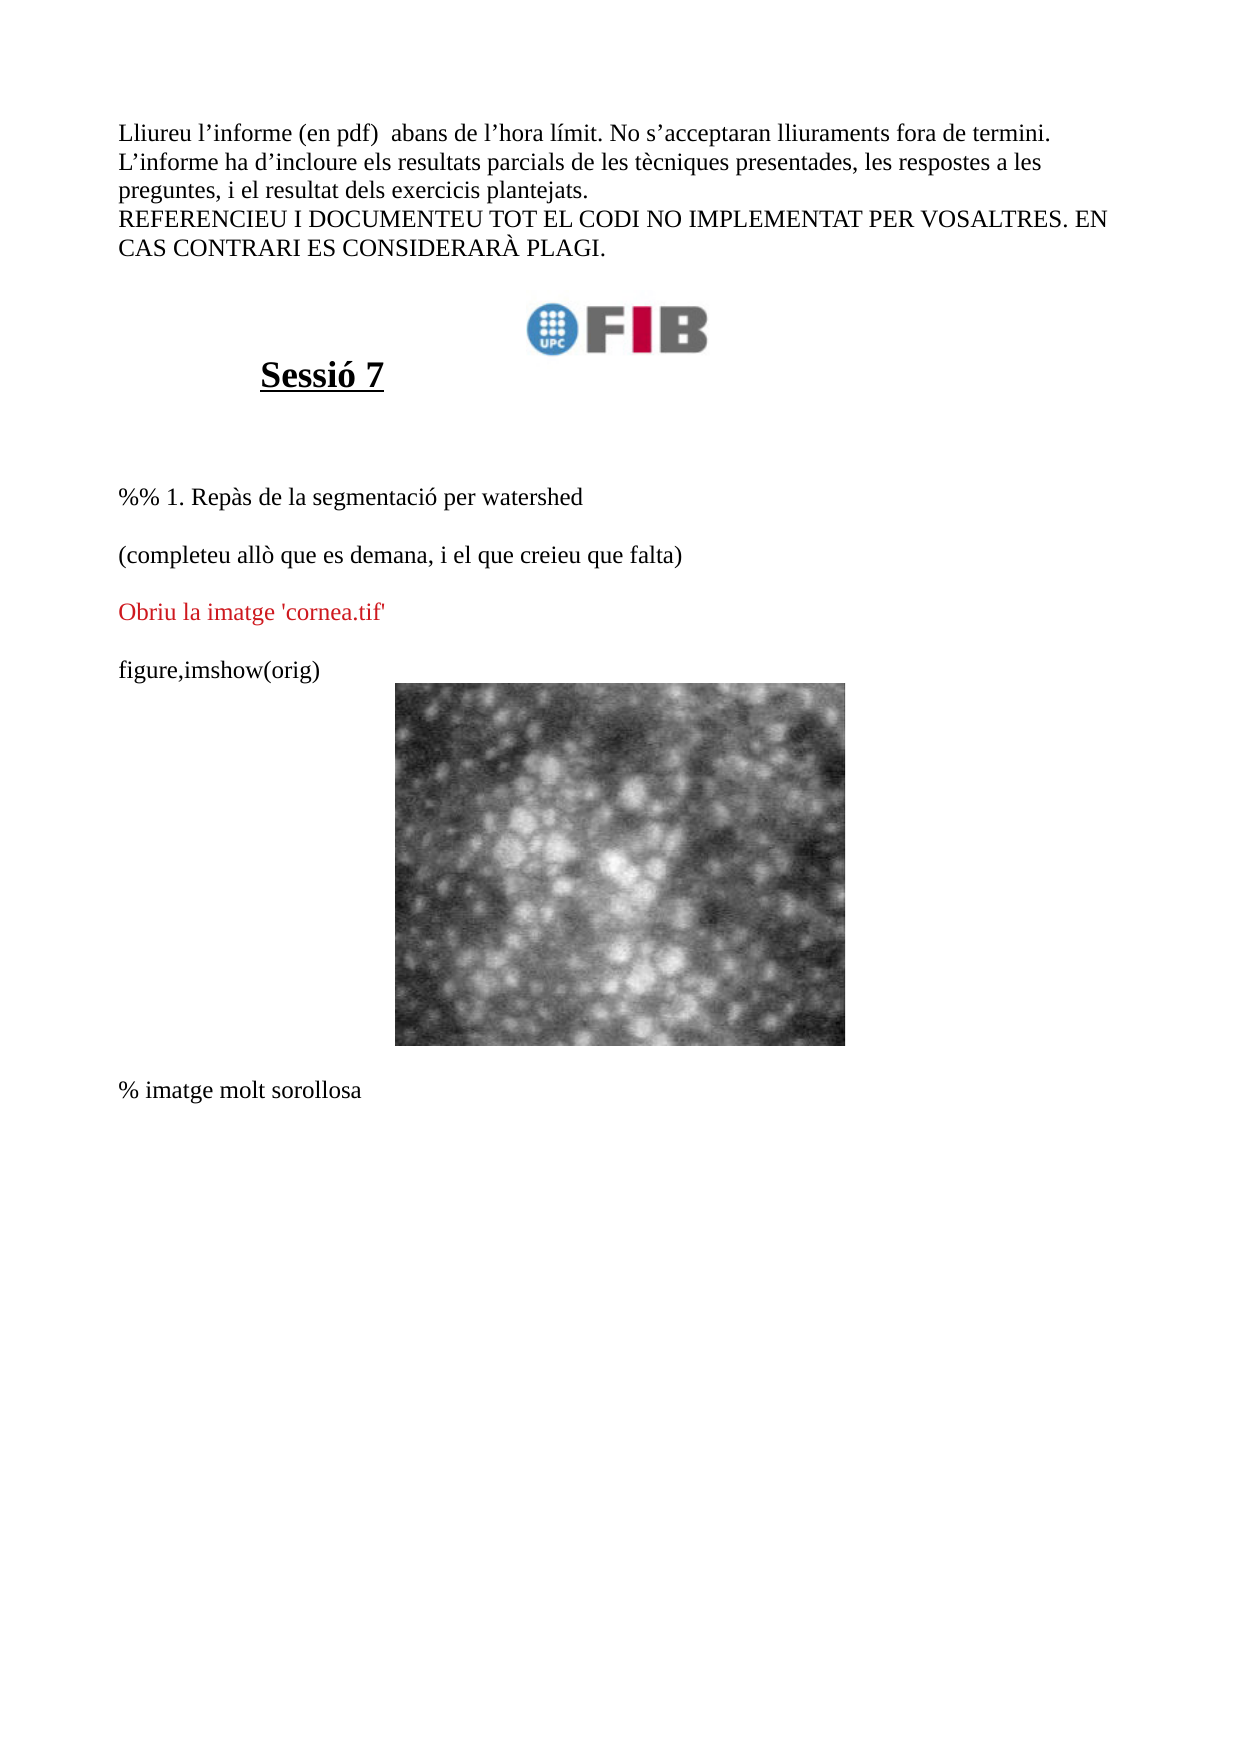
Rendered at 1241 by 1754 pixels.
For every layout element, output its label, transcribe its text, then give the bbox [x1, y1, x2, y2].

text (completeu allò que es demana, i el que creieu que falta) [118, 540, 1122, 568]
text Obriu la imatge 'cornea.tif' [118, 597, 1122, 626]
picture [526, 290, 715, 369]
text figure,imshow(orig) [118, 655, 1122, 683]
text %% 1. Repàs de la segmentació per watershed [118, 482, 1122, 511]
text Sessió 7 [118, 353, 1122, 396]
text Lliureu l’informe (en pdf) abans de l’hora límit. No s’acceptaran lliuraments fora de termini. [118, 118, 1122, 147]
text L’informe ha d’incloure els resultats parcials de les tècniques presentades, les respostes a les preguntes, i el resultat dels exercicis plantejats. [118, 147, 1122, 204]
picture [395, 683, 846, 1046]
text REFERENCIEU I DOCUMENTEU TOT EL CODI NO IMPLEMENTAT PER VOSALTRES. EN CAS CONTRARI ES CONSIDERARÀ PLAGI. [118, 204, 1122, 262]
text % imatge molt sorollosa [118, 1075, 1122, 1103]
